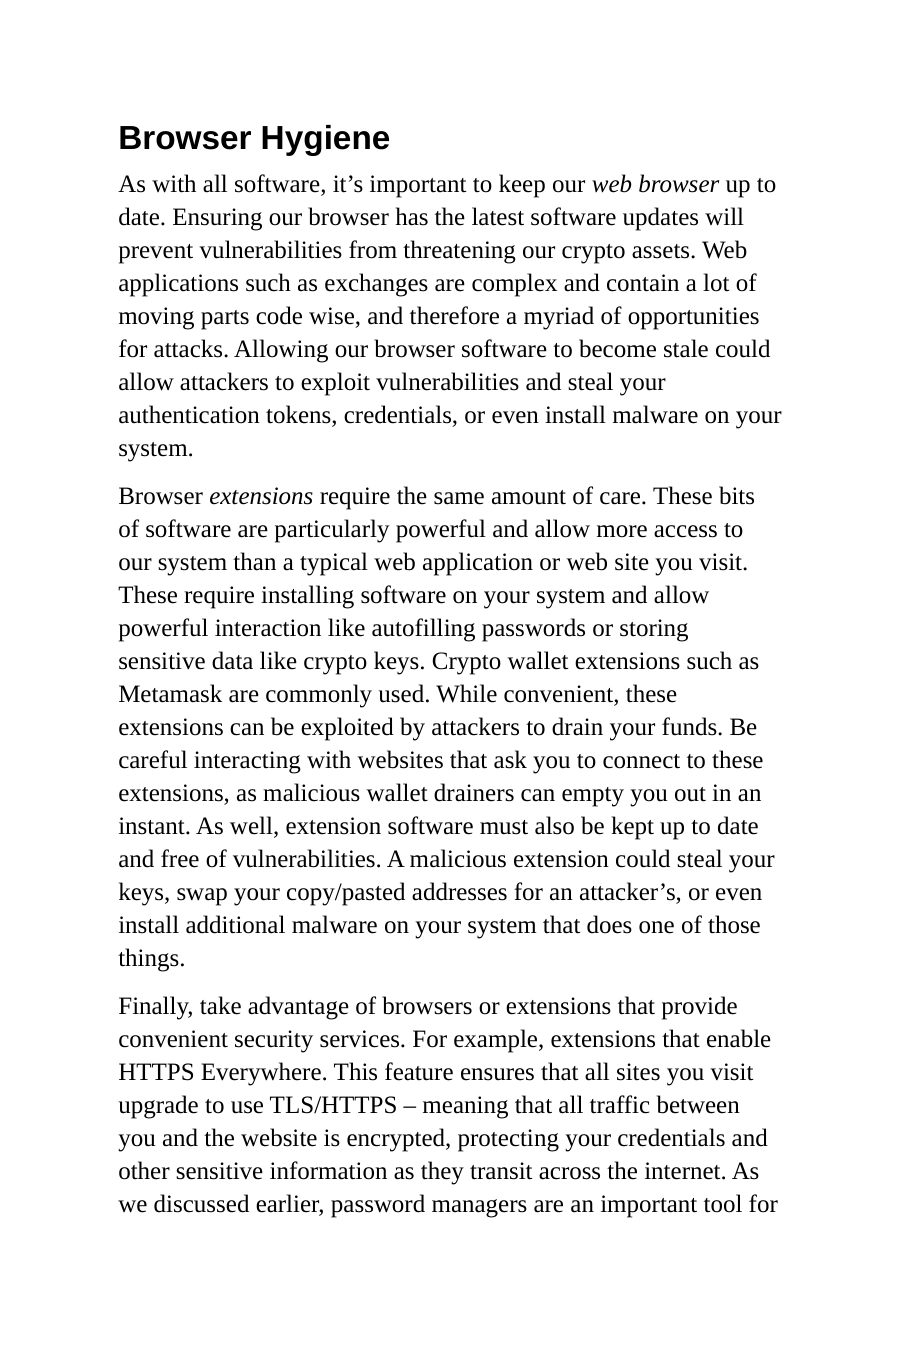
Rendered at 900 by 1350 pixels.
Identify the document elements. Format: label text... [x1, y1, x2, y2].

subtitle Browser Hygiene [118, 118, 782, 157]
text Browser extensions require the same amount of care. These bits of software are particularly powerful and allow more access to our system than a typical web application or web site you visit. These require installing software on your system and allow powerful interaction like autofilling passwords or storing sensitive data like crypto keys. Crypto wallet extensions such as Metamask are commonly used. While convenient, these extensions can be exploited by attackers to drain your funds. Be careful interacting with websites that ask you to connect to these extensions, as malicious wallet drainers can empty you out in an instant. As well, extension software must also be kept up to date and free of vulnerabilities. A malicious extension could steal your keys, swap your copy/pasted addresses for an attacker’s, or even install additional malware on your system that does one of those things. [118, 481, 782, 972]
text As with all software, it’s important to keep our web browser up to date. Ensuring our browser has the latest software updates will prevent vulnerabilities from threatening our crypto assets. Web applications such as exchanges are complex and contain a lot of moving parts code wise, and therefore a myriad of opportunities for attacks. Allowing our browser software to become stale could allow attackers to exploit vulnerabilities and steal your authentication tokens, credentials, or even install malware on your system. [118, 169, 782, 462]
text Finally, take advantage of browsers or extensions that provide convenient security services. For example, extensions that enable HTTPS Everywhere. This feature ensures that all sites you visit upgrade to use TLS/HTTPS – meaning that all traffic between you and the website is encrypted, protecting your credentials and other sensitive information as they transit across the internet. As we discussed earlier, password managers are an important tool for [118, 991, 782, 1218]
